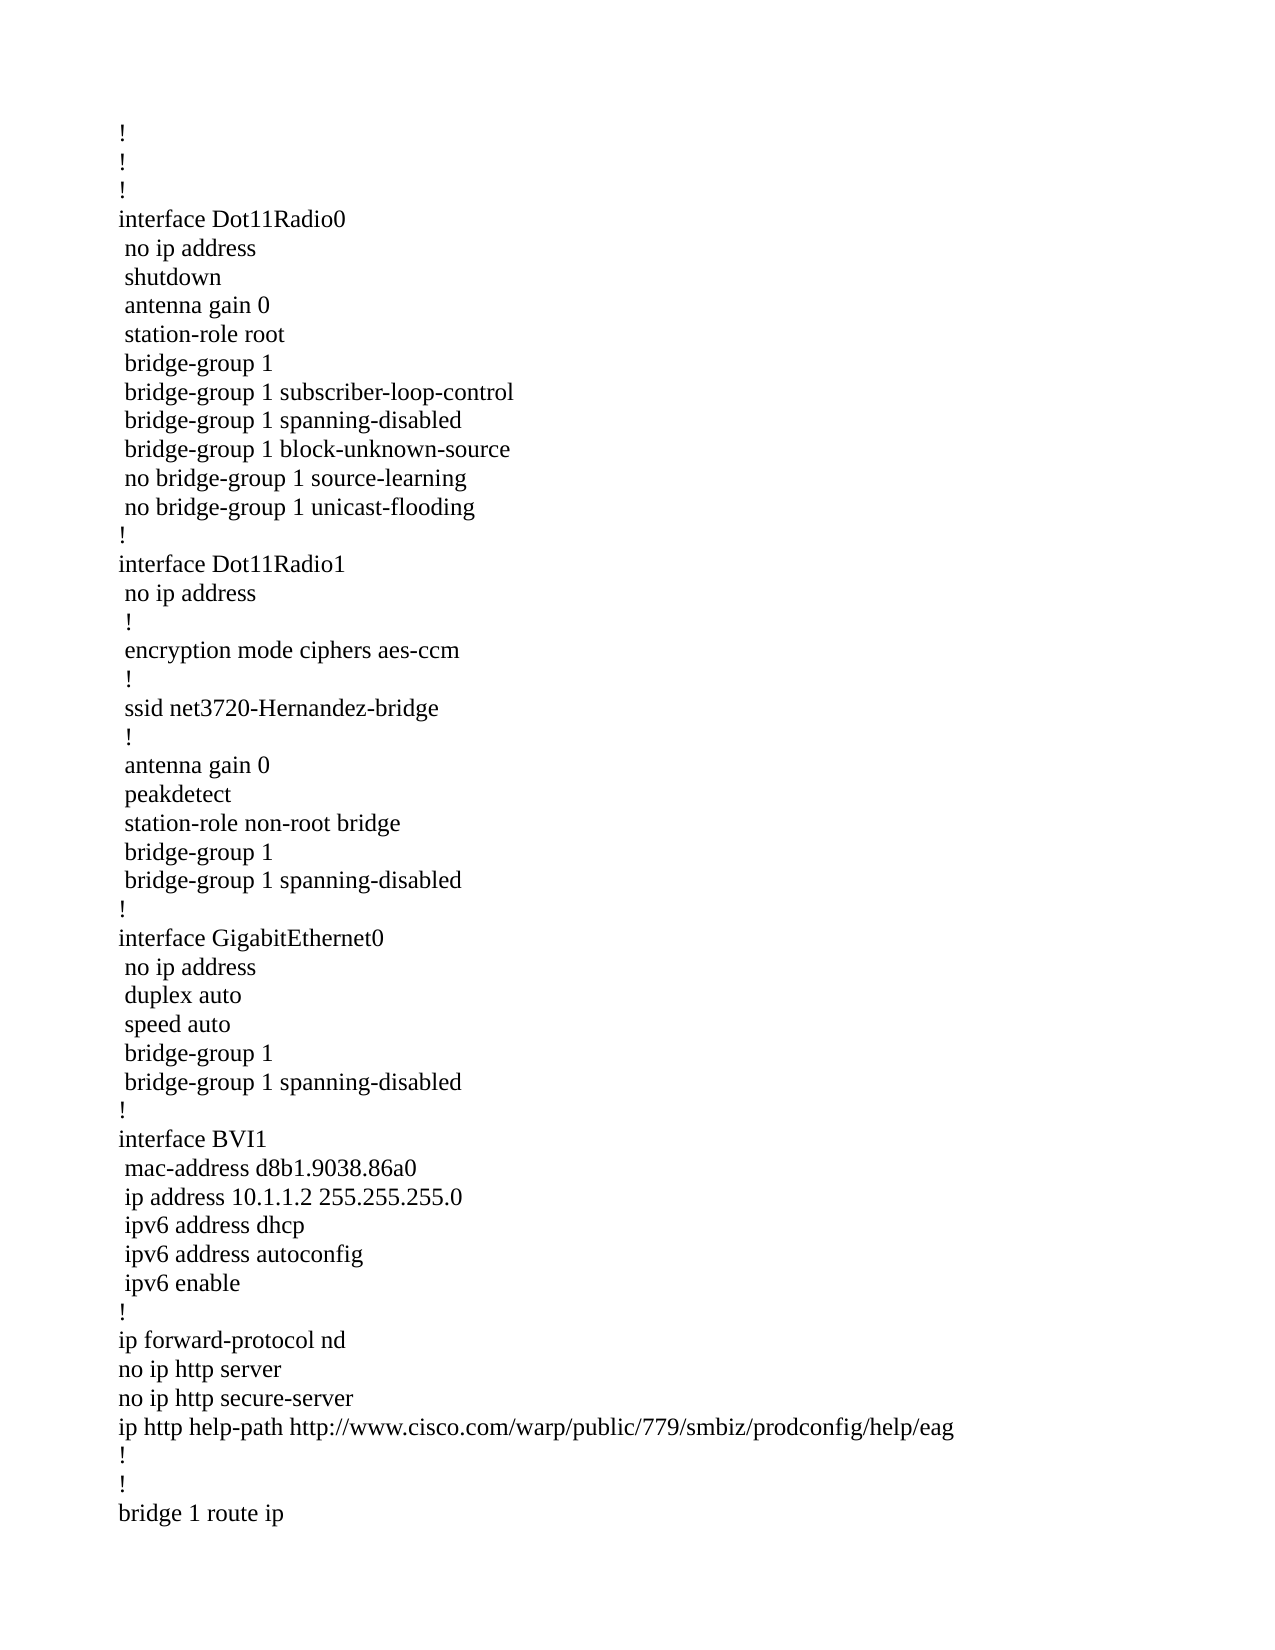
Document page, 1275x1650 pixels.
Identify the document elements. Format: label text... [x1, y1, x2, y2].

text no bridge-group 1 source-learning [118, 463, 1157, 492]
text ! [118, 147, 1157, 176]
text no ip address [118, 952, 1157, 981]
text ! [118, 176, 1157, 204]
text bridge-group 1 spanning-disabled [118, 1067, 1157, 1096]
text mac-address d8b1.9038.86a0 [118, 1153, 1157, 1182]
text no ip address [118, 233, 1157, 262]
text interface Dot11Radio0 [118, 204, 1157, 233]
text ! [118, 1441, 1157, 1469]
text ! [118, 1469, 1157, 1498]
text ! [118, 118, 1157, 147]
text ! [118, 521, 1157, 549]
text interface GigabitEthernet0 [118, 923, 1157, 952]
text encryption mode ciphers aes-ccm [118, 636, 1157, 664]
text ssid net3720-Hernandez-bridge [118, 693, 1157, 722]
text interface BVI1 [118, 1124, 1157, 1153]
text no ip address [118, 578, 1157, 607]
text ipv6 address autoconfig [118, 1239, 1157, 1268]
text ! [118, 722, 1157, 751]
text duplex auto [118, 981, 1157, 1009]
text speed auto [118, 1009, 1157, 1038]
text ipv6 address dhcp [118, 1211, 1157, 1239]
text bridge-group 1 spanning-disabled [118, 406, 1157, 434]
text antenna gain 0 [118, 751, 1157, 779]
text antenna gain 0 [118, 291, 1157, 319]
text no ip http server [118, 1354, 1157, 1383]
text ip forward-protocol nd [118, 1326, 1157, 1354]
text bridge-group 1 spanning-disabled [118, 866, 1157, 894]
text shutdown [118, 262, 1157, 291]
text bridge-group 1 [118, 348, 1157, 377]
text ip http help-path http://www.cisco.com/warp/public/779/smbiz/prodconfig/help/eag [118, 1412, 1157, 1441]
text bridge 1 route ip [118, 1498, 1157, 1527]
text bridge-group 1 block-unknown-source [118, 434, 1157, 463]
text ipv6 enable [118, 1268, 1157, 1297]
text ! [118, 1096, 1157, 1124]
text peakdetect [118, 779, 1157, 808]
text bridge-group 1 [118, 1038, 1157, 1067]
text station-role root [118, 319, 1157, 348]
text ! [118, 1297, 1157, 1326]
text interface Dot11Radio1 [118, 549, 1157, 578]
text ! [118, 607, 1157, 636]
text ! [118, 894, 1157, 923]
text ! [118, 664, 1157, 693]
text bridge-group 1 [118, 837, 1157, 866]
text station-role non-root bridge [118, 808, 1157, 837]
text no ip http secure-server [118, 1383, 1157, 1412]
text bridge-group 1 subscriber-loop-control [118, 377, 1157, 406]
text ip address 10.1.1.2 255.255.255.0 [118, 1182, 1157, 1211]
text no bridge-group 1 unicast-flooding [118, 492, 1157, 521]
